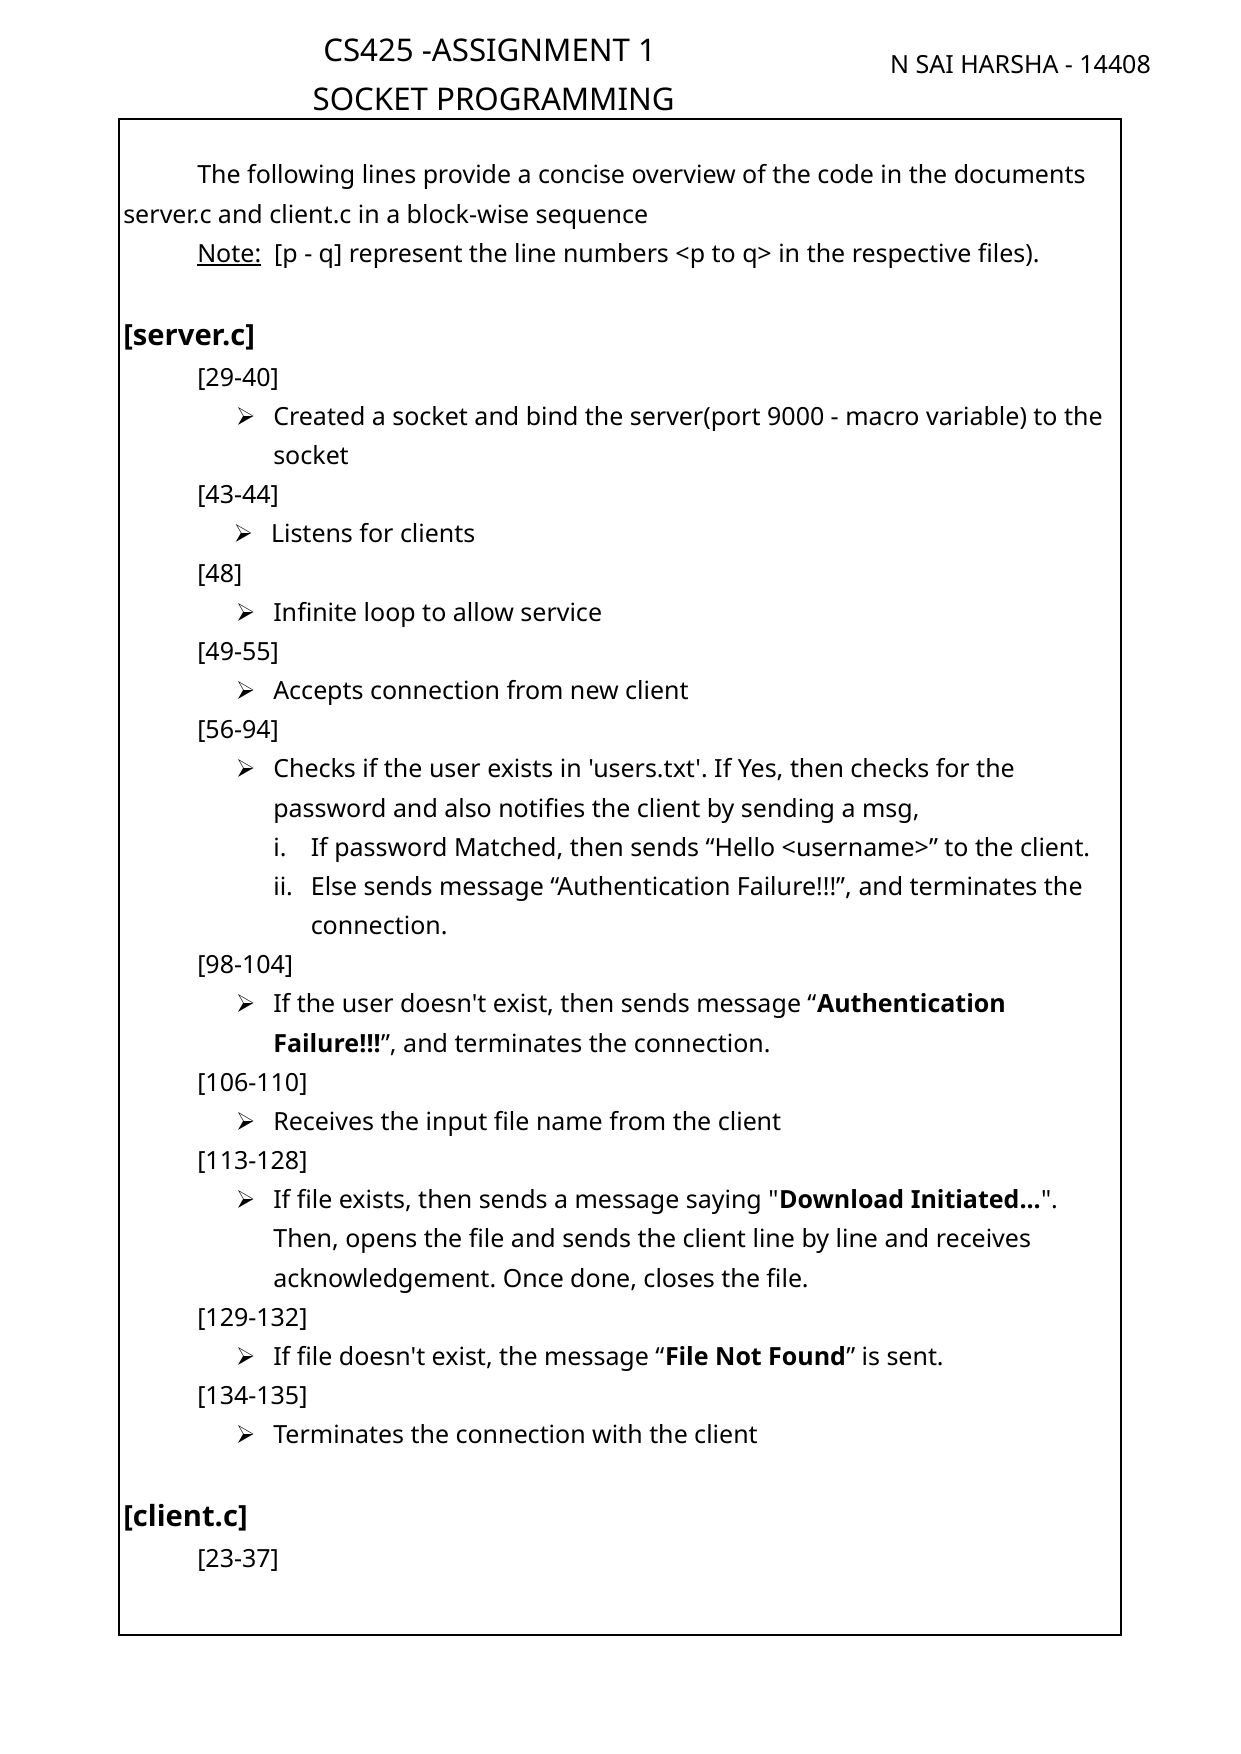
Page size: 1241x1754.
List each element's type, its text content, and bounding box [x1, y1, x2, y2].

list Else sends message “Authentication Failure!!!”, and terminates the connection. [273, 869, 1117, 942]
text [106-110] [123, 1064, 1117, 1098]
text [129-132] [123, 1299, 1117, 1333]
list Accepts connection from new client [236, 673, 1117, 707]
text [43-44] [123, 477, 1117, 511]
text [134-135] [123, 1378, 1117, 1412]
text Note: [p - q] represent the line numbers <p to q> in the respective files). [123, 236, 1117, 269]
list If the user doesn't exist, then sends message “Authentication Failure!!!”, and terminates the connection. [236, 986, 1117, 1059]
list Terminates the connection with the client [236, 1417, 1117, 1451]
list Listens for clients [233, 516, 1117, 550]
text [98-104] [123, 947, 1117, 981]
list Checks if the user exists in 'users.txt'. If Yes, then checks for the password and also notifies the client by sending a msg, [236, 751, 1117, 824]
list Created a socket and bind the server(port 9000 - macro variable) to the socket [236, 399, 1117, 472]
list If file doesn't exist, the message “File Not Found” is sent. [236, 1339, 1117, 1373]
text [113-128] [123, 1143, 1117, 1177]
text The following lines provide a concise overview of the code in the documents server.c and client.c in a block-wise sequence [123, 157, 1117, 230]
list Receives the input file name from the client [236, 1104, 1117, 1138]
text [server.c] [123, 314, 1117, 353]
list Infinite loop to allow service [236, 594, 1117, 628]
list If file exists, then sends a message saying "Download Initiated...". Then, opens the file and sends the client line by line and receives acknowledgement. Once done, closes the file. [236, 1182, 1117, 1294]
list If password Matched, then sends “Hello <username>” to the client. [273, 829, 1117, 863]
text [48] [123, 555, 1117, 589]
text [49-55] [123, 634, 1117, 668]
text [23-37] [123, 1541, 1117, 1575]
text [29-40] [123, 359, 1117, 393]
text [client.c] [123, 1495, 1117, 1535]
text [56-94] [123, 712, 1117, 746]
